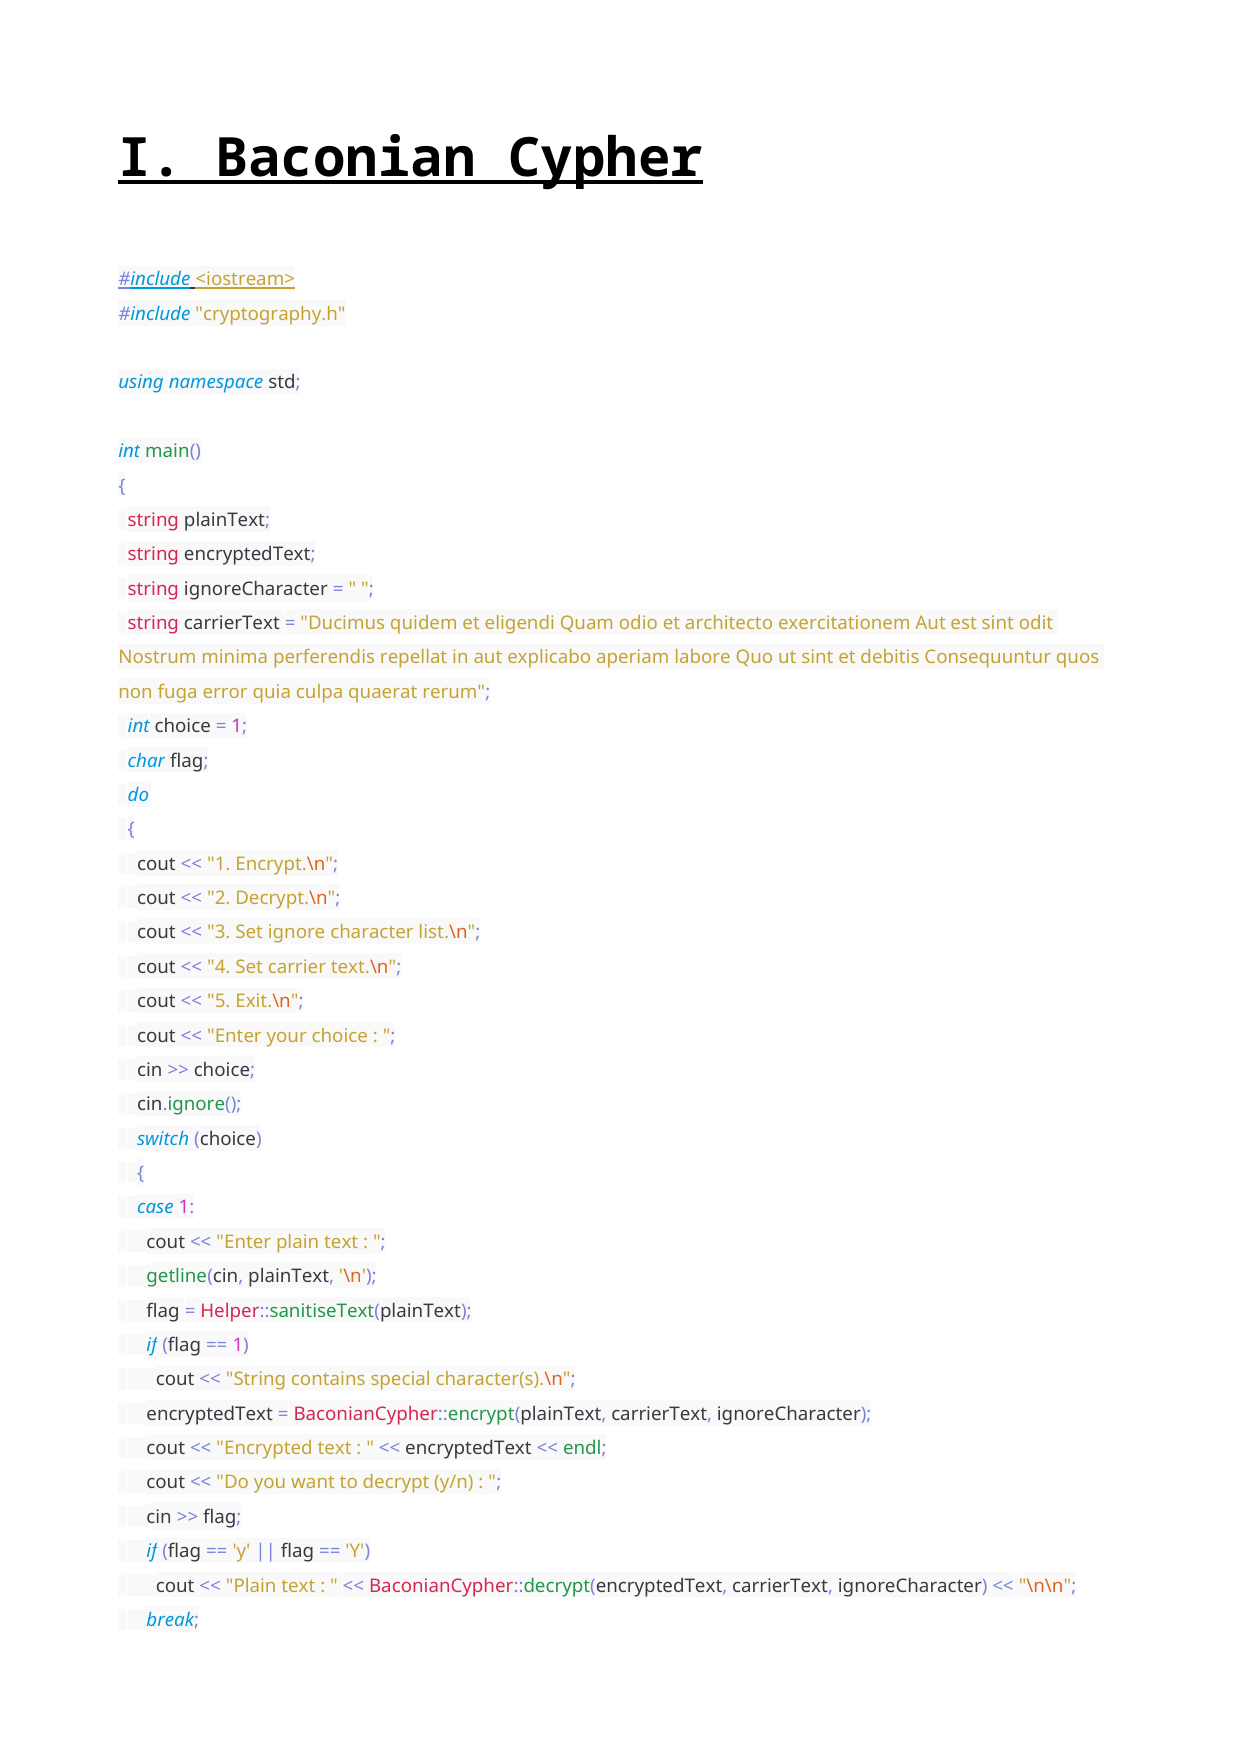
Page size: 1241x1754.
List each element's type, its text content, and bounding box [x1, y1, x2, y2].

text cout << "4. Set carrier text.\n"; [118, 944, 1122, 979]
text case 1: [118, 1185, 1122, 1219]
text flag = Helper::sanitiseText(plainText); [118, 1288, 1122, 1322]
text cout << "3. Set ignore character list.\n"; [118, 910, 1122, 944]
text cin.ignore(); [118, 1082, 1122, 1116]
text { [118, 463, 1122, 497]
text string ignoreCharacter = " "; [118, 566, 1122, 601]
text cin >> flag; [118, 1494, 1122, 1529]
text do [118, 772, 1122, 807]
text cout << "Encrypted text : " << encryptedText << endl; [118, 1426, 1122, 1460]
text cout << "Plain text : " << BaconianCypher::decrypt(encryptedText, carrierText, ignoreCharacter) << "\n\n"; [118, 1563, 1122, 1597]
text int choice = 1; [118, 704, 1122, 738]
text cout << "Enter plain text : "; [118, 1219, 1122, 1254]
text switch (choice) [118, 1116, 1122, 1151]
text string plainText; [118, 497, 1122, 532]
text cout << "5. Exit.\n"; [118, 979, 1122, 1013]
text char flag; [118, 738, 1122, 772]
text cout << "2. Decrypt.\n"; [118, 876, 1122, 910]
text cin >> choice; [118, 1047, 1122, 1082]
text break; [118, 1597, 1122, 1632]
text #include <iostream> [118, 266, 1122, 291]
text string encryptedText; [118, 532, 1122, 566]
text string carrierText = "Ducimus quidem et eligendi Quam odio et architecto exercitationem Aut est sint odit Nostrum minima perferendis repellat in aut explicabo aperiam labore Quo ut sint et debitis Consequuntur quos non fuga error quia culpa quaerat rerum"; [118, 601, 1122, 704]
text int main() [118, 429, 1122, 463]
text cout << "String contains special character(s).\n"; [118, 1357, 1122, 1391]
text if (flag == 'y' || flag == 'Y') [118, 1529, 1122, 1563]
text I. Baconian Cypher [118, 118, 1122, 192]
text { [118, 1151, 1122, 1185]
text cout << "Enter your choice : "; [118, 1013, 1122, 1047]
text { [118, 807, 1122, 841]
text getline(cin, plainText, '\n'); [118, 1254, 1122, 1288]
text #include "cryptography.h" [118, 291, 1122, 326]
text using namespace std; [118, 360, 1122, 394]
text cout << "1. Encrypt.\n"; [118, 841, 1122, 876]
text if (flag == 1) [118, 1322, 1122, 1357]
text cout << "Do you want to decrypt (y/n) : "; [118, 1460, 1122, 1494]
text encryptedText = BaconianCypher::encrypt(plainText, carrierText, ignoreCharacter); [118, 1391, 1122, 1426]
